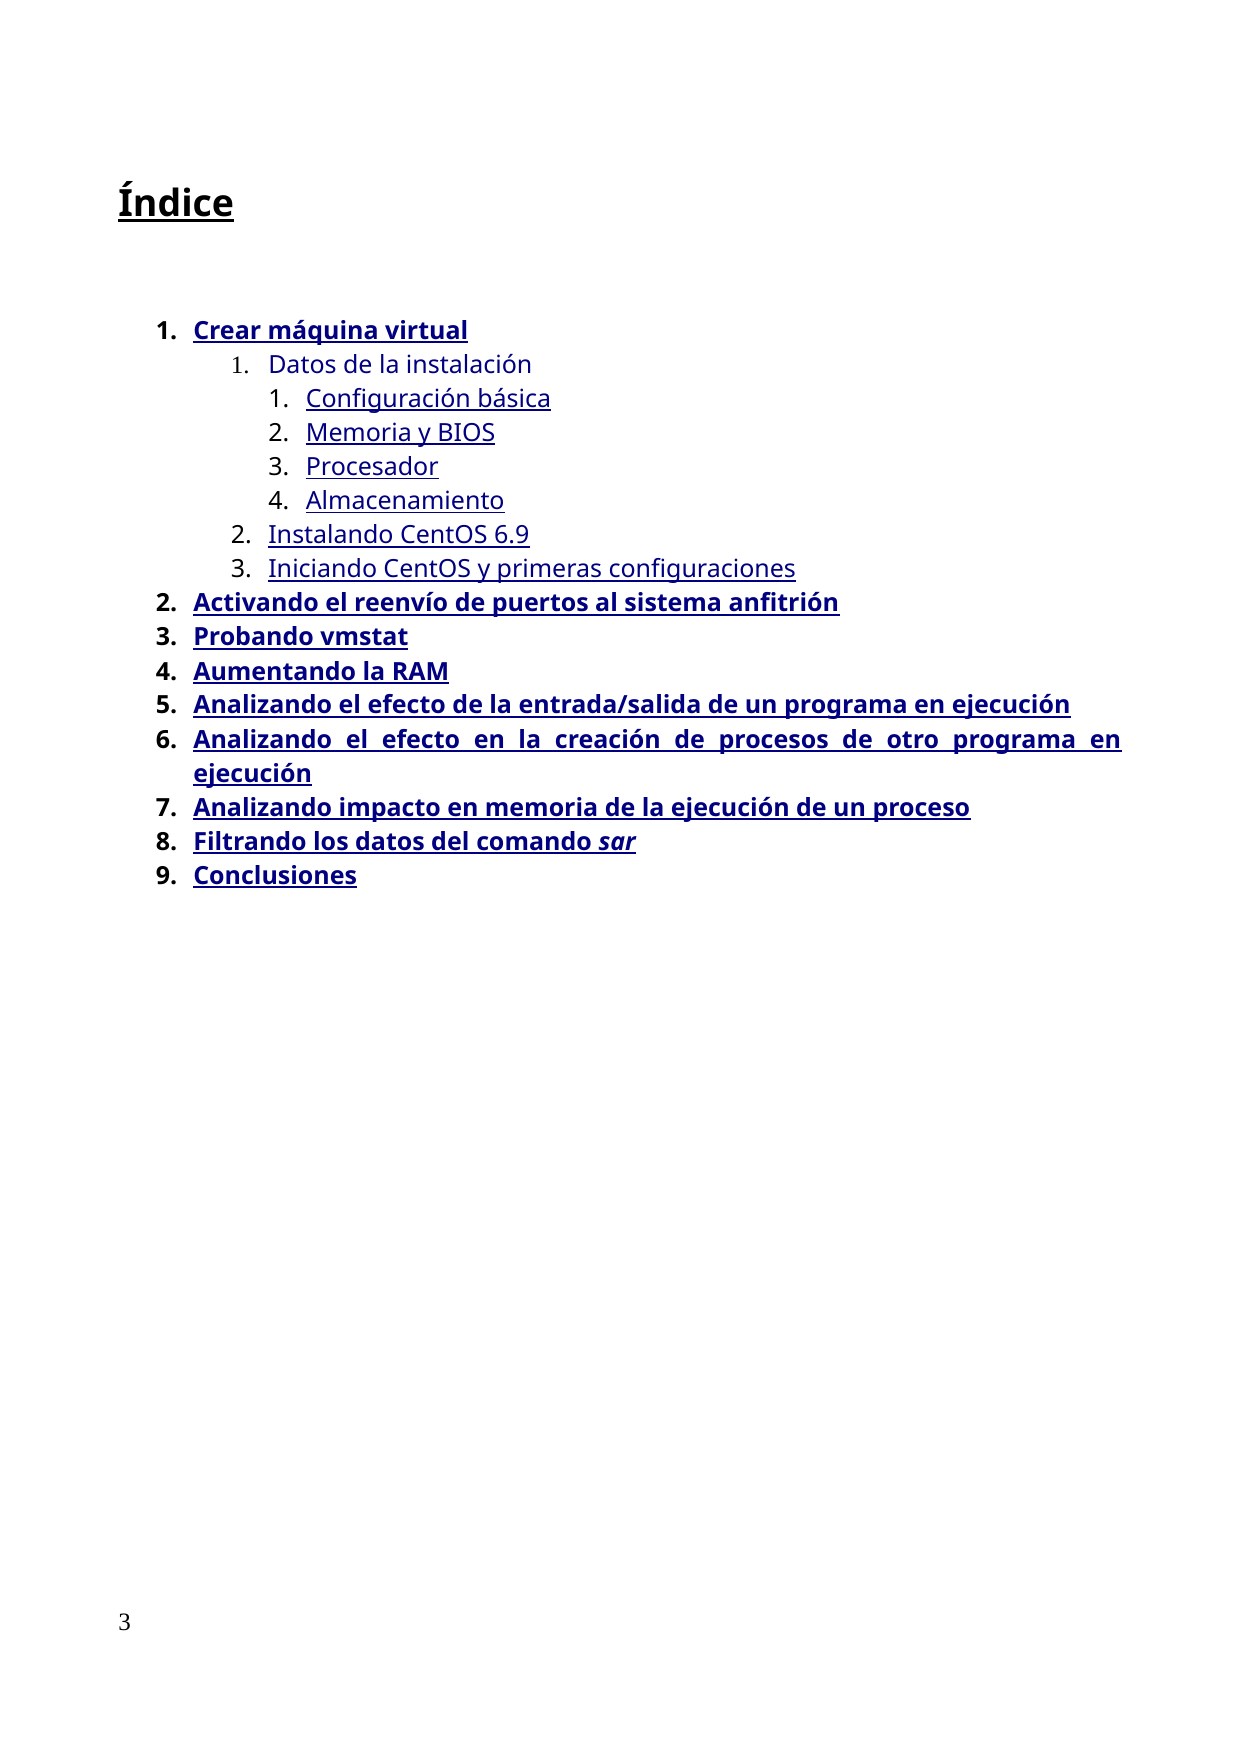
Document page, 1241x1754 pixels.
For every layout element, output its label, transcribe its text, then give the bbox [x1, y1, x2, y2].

list Crear máquina virtual [156, 312, 1122, 347]
list Instalando CentOS 6.9 [231, 517, 1122, 551]
list Procesador [268, 449, 1122, 483]
list Analizando el efecto en la creación de procesos de otro programa en ejecución [156, 721, 1122, 789]
list Datos de la instalación [231, 347, 1122, 381]
list Aumentando la RAM [156, 653, 1122, 687]
list Analizando el efecto de la entrada/salida de un programa en ejecución [156, 687, 1122, 721]
list Activando el reenvío de puertos al sistema anfitrión [156, 585, 1122, 619]
list Configuración básica [268, 381, 1122, 415]
list Analizando impacto en memoria de la ejecución de un proceso [156, 789, 1122, 823]
list Probando vmstat [156, 619, 1122, 653]
list Memoria y BIOS [268, 415, 1122, 449]
list Filtrando los datos del comando sar [156, 823, 1122, 857]
text Índice [118, 176, 1122, 227]
list Conclusiones [156, 857, 1122, 892]
list Iniciando CentOS y primeras configuraciones [231, 551, 1122, 585]
list Almacenamiento [268, 483, 1122, 517]
